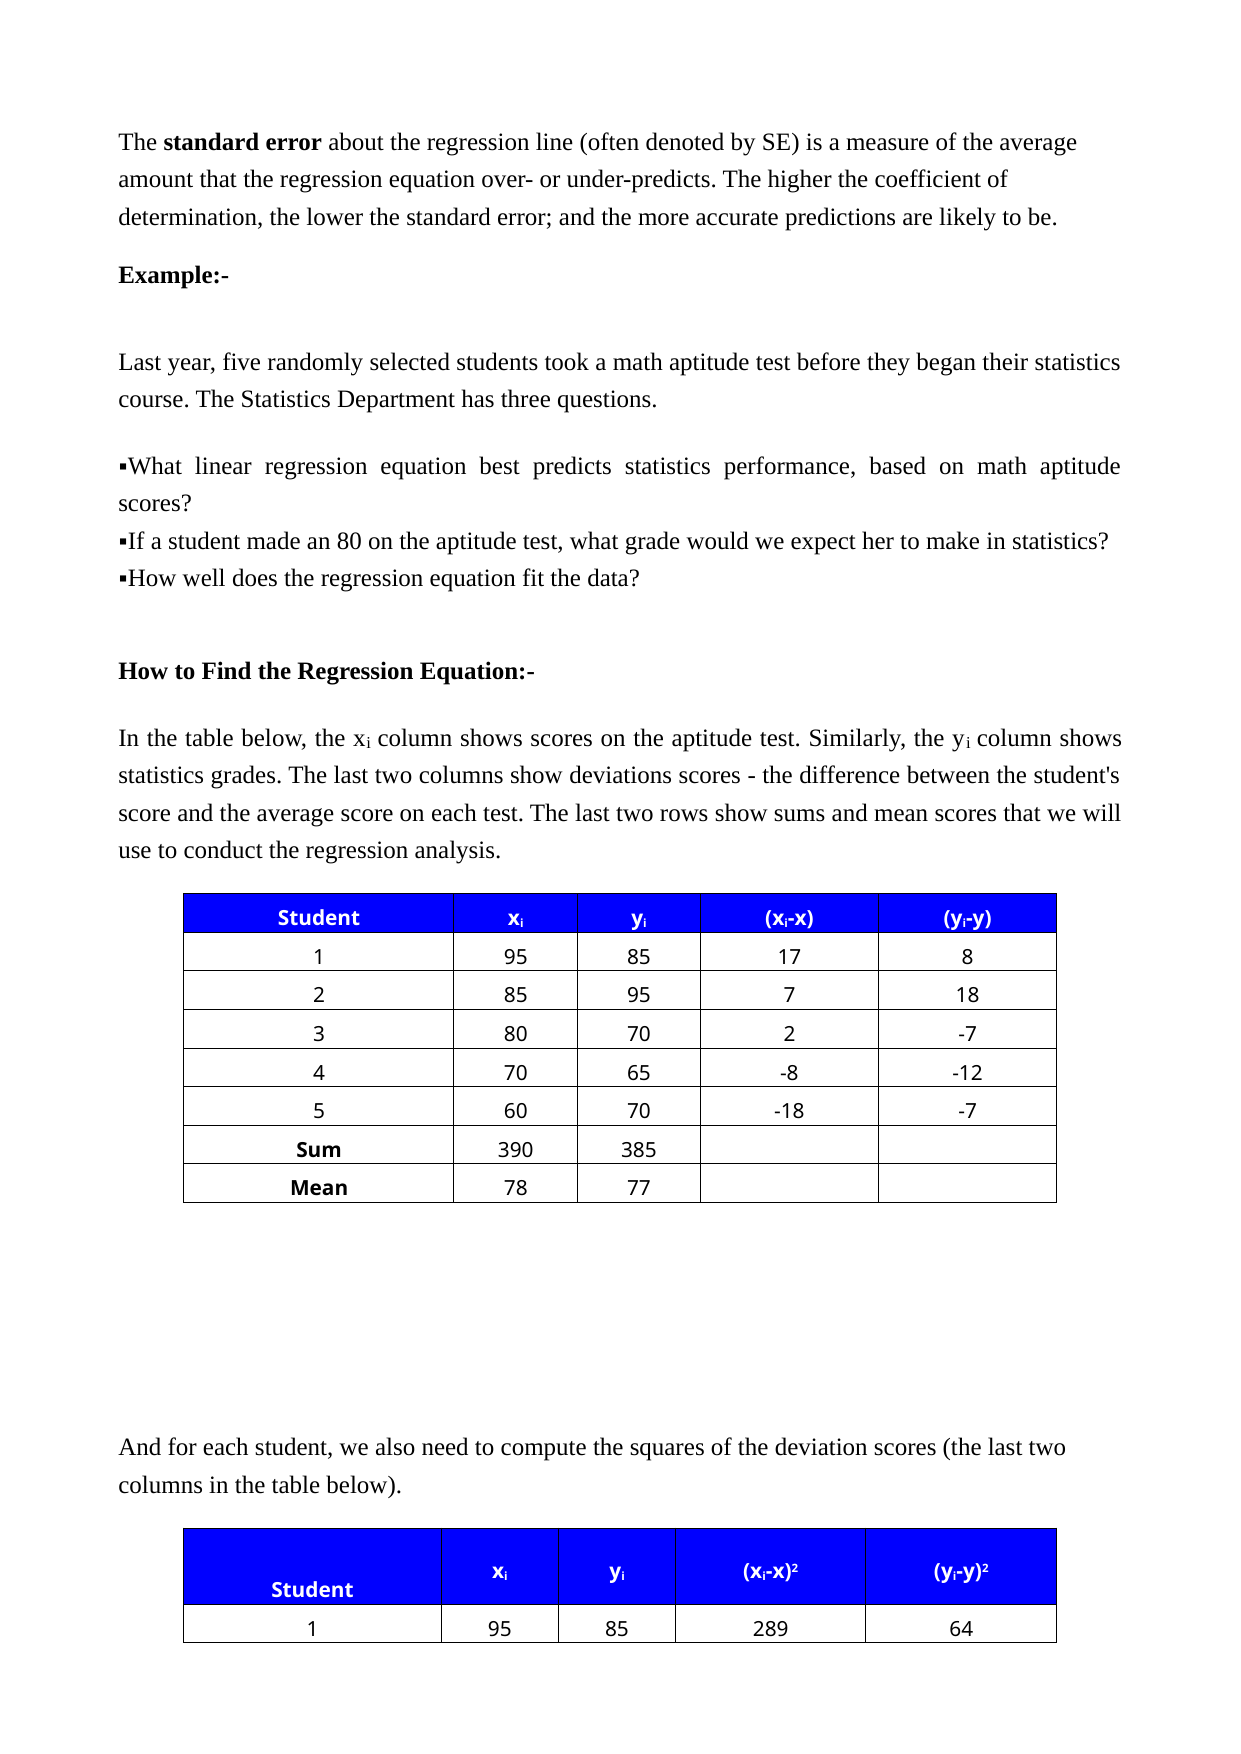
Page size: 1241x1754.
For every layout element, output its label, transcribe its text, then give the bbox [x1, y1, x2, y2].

table_cell 385 [578, 1126, 700, 1163]
table_cell 1 [184, 1605, 441, 1642]
table_header (xi-x) [701, 894, 878, 932]
list What linear regression equation best predicts statistics performance, based on math aptitude scores? [118, 442, 1122, 517]
table_cell 85 [454, 971, 577, 1009]
table_cell 77 [578, 1164, 700, 1202]
table_header (xi-x)2 [676, 1529, 865, 1604]
text Last year, five randomly selected students took a math aptitude test before they began their statistics course. The Statistics Department has three questions. [118, 338, 1122, 413]
table_cell 85 [578, 933, 700, 970]
table_cell 95 [454, 933, 577, 970]
table_cell [879, 1126, 1056, 1163]
table_cell 1 [184, 933, 453, 970]
table_cell Sum [184, 1126, 453, 1163]
text Example:- [118, 260, 1122, 288]
table_cell 70 [578, 1010, 700, 1047]
table_header xi [442, 1529, 558, 1604]
table_cell 70 [578, 1087, 700, 1124]
text And for each student, we also need to compute the squares of the deviation scores (the last two columns in the table below). [118, 1423, 1122, 1498]
table_header Student [184, 894, 453, 932]
table_cell 390 [454, 1126, 577, 1163]
subtitle How to Find the Regression Equation:- [118, 656, 1122, 685]
text In the table below, the xi column shows scores on the aptitude test. Similarly, the yi column shows statistics grades. The last two columns show deviations scores - the difference between the student's score and the average score on each test. The last two rows show sums and mean scores that we will use to conduct the regression analysis. [118, 714, 1122, 864]
table_cell 64 [866, 1605, 1056, 1642]
table_header xi [454, 894, 577, 932]
table_cell -8 [701, 1049, 878, 1086]
table_cell -7 [879, 1010, 1056, 1047]
list How well does the regression equation fit the data? [118, 555, 1122, 592]
table_cell 78 [454, 1164, 577, 1202]
table_header yi [578, 894, 700, 932]
table_cell 4 [184, 1049, 453, 1086]
table_cell -7 [879, 1087, 1056, 1124]
table_cell 95 [578, 971, 700, 1009]
table_cell [701, 1126, 878, 1163]
table_header Student [184, 1529, 441, 1604]
table_cell 80 [454, 1010, 577, 1047]
table_cell 3 [184, 1010, 453, 1047]
table_cell [879, 1164, 1056, 1202]
table_cell [701, 1164, 878, 1202]
list If a student made an 80 on the aptitude test, what grade would we expect her to make in statistics? [118, 517, 1122, 555]
table_cell 65 [578, 1049, 700, 1086]
table_cell 8 [879, 933, 1056, 970]
table_cell -12 [879, 1049, 1056, 1086]
table_header (yi-y) [879, 894, 1056, 932]
table_cell 7 [701, 971, 878, 1009]
table_cell 18 [879, 971, 1056, 1009]
table_cell Mean [184, 1164, 453, 1202]
table_cell 85 [559, 1605, 675, 1642]
text The standard error about the regression line (often denoted by SE) is a measure of the average amount that the regression equation over- or under-predicts. The higher the coefficient of determination, the lower the standard error; and the more accurate predictions are likely to be. [118, 118, 1122, 231]
table_cell 17 [701, 933, 878, 970]
table_cell 2 [701, 1010, 878, 1047]
table_cell 95 [442, 1605, 558, 1642]
table_cell 2 [184, 971, 453, 1009]
table_cell -18 [701, 1087, 878, 1124]
table_header yi [559, 1529, 675, 1604]
table_cell 60 [454, 1087, 577, 1124]
table_header (yi-y)2 [866, 1529, 1056, 1604]
table_cell 5 [184, 1087, 453, 1124]
table_cell 289 [676, 1605, 865, 1642]
table_cell 70 [454, 1049, 577, 1086]
